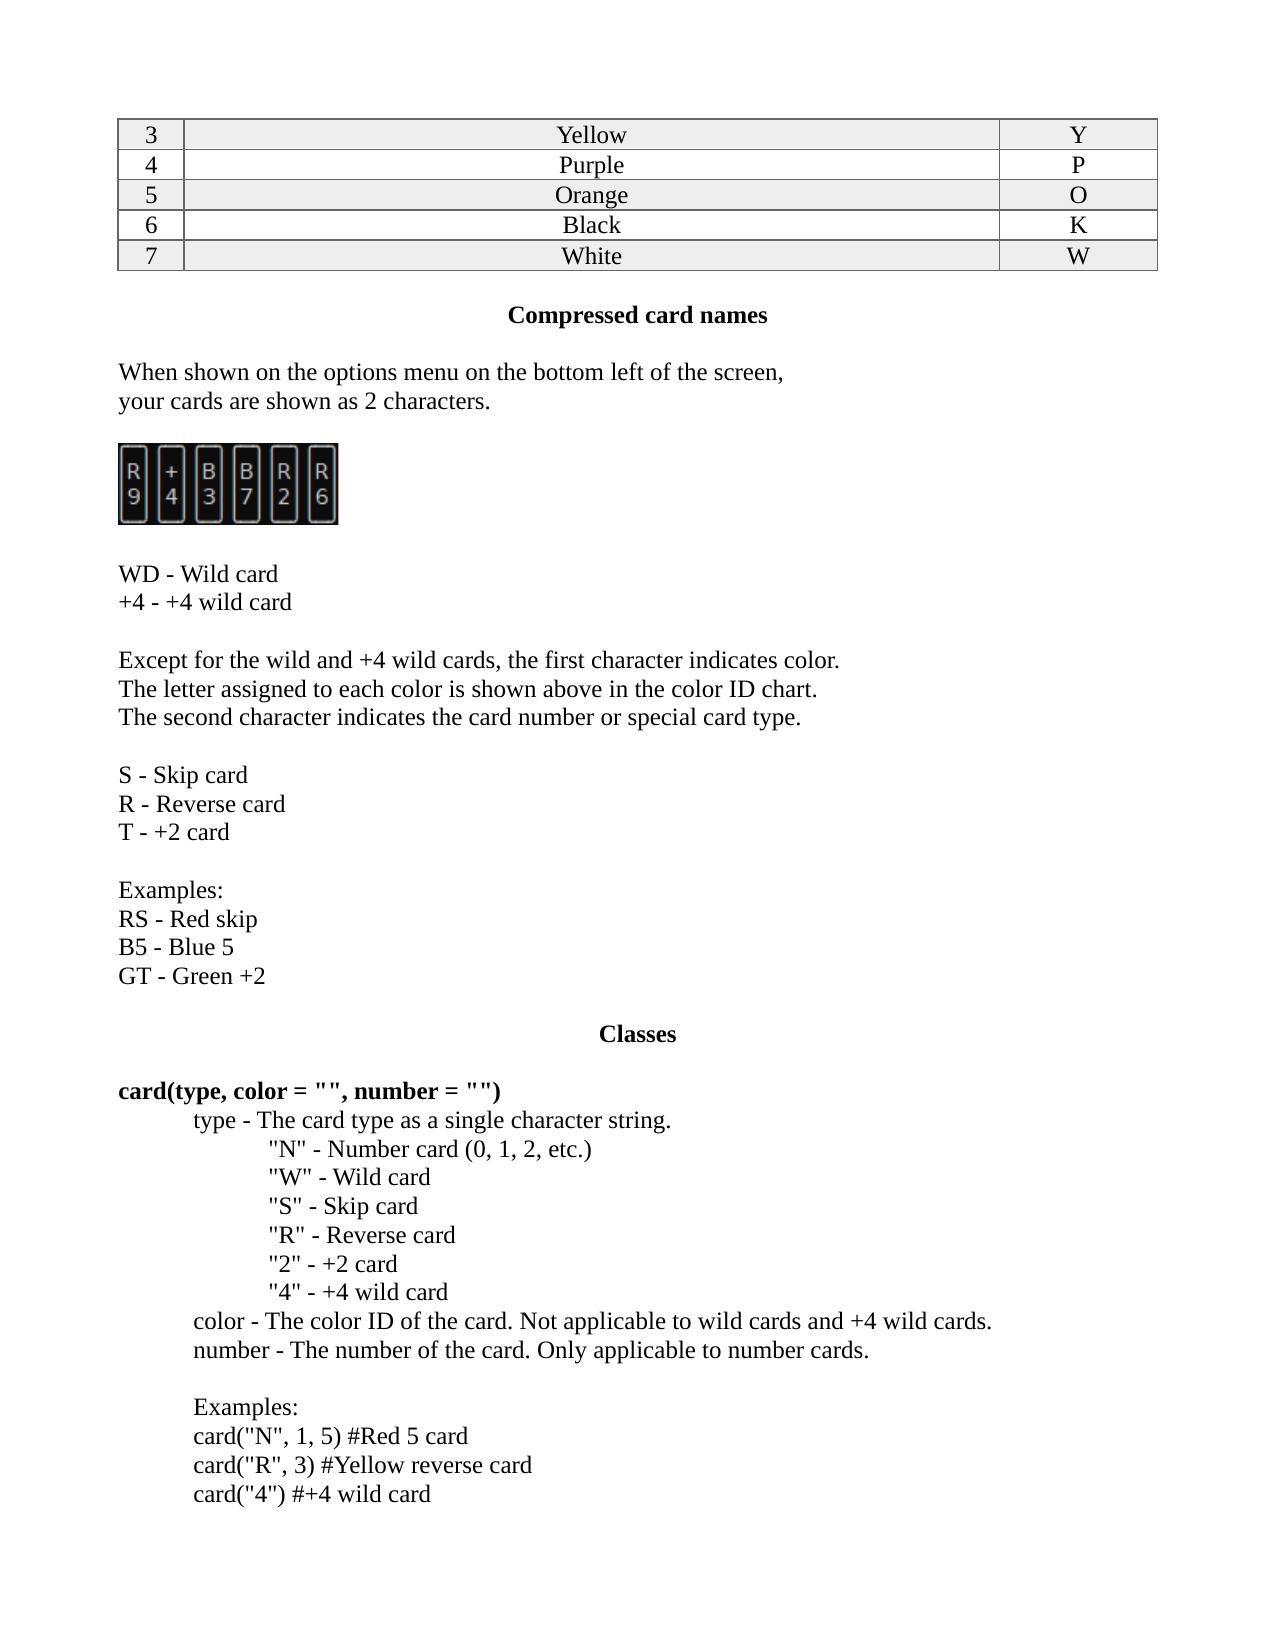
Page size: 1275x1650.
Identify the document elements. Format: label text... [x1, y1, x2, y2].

text "S" - Skip card [118, 1191, 1157, 1220]
text your cards are shown as 2 characters. [118, 386, 1157, 415]
text S - Skip card [118, 760, 1157, 789]
table_cell P [1000, 150, 1157, 179]
text Compressed card names [118, 300, 1157, 329]
table_cell K [1000, 211, 1157, 239]
text When shown on the options menu on the bottom left of the screen, [118, 357, 1157, 386]
table_cell Yellow [185, 120, 999, 148]
text Examples: [118, 875, 1157, 904]
table_cell Black [185, 211, 999, 239]
table_cell 3 [119, 120, 183, 148]
table_cell Purple [185, 150, 999, 179]
table_cell 5 [119, 180, 183, 209]
text color - The color ID of the card. Not applicable to wild cards and +4 wild cards. [118, 1306, 1157, 1335]
text "4" - +4 wild card [118, 1277, 1157, 1306]
table_cell W [1000, 241, 1157, 270]
text card("N", 1, 5) #Red 5 card [118, 1421, 1157, 1450]
text T - +2 card [118, 817, 1157, 846]
text The second character indicates the card number or special card type. [118, 702, 1157, 731]
text WD - Wild card [118, 559, 1157, 587]
table_cell 7 [119, 241, 183, 270]
text "2" - +2 card [118, 1249, 1157, 1277]
text type - The card type as a single character string. [118, 1105, 1157, 1134]
text number - The number of the card. Only applicable to number cards. [118, 1335, 1157, 1364]
text RS - Red skip [118, 904, 1157, 932]
table_cell 6 [119, 211, 183, 239]
text "R" - Reverse card [118, 1220, 1157, 1249]
text "N" - Number card (0, 1, 2, etc.) [118, 1134, 1157, 1162]
text "W" - Wild card [118, 1162, 1157, 1191]
text card("4") #+4 wild card [118, 1479, 1157, 1507]
text Classes [118, 1019, 1157, 1047]
table_cell Orange [185, 180, 999, 209]
picture [118, 443, 339, 525]
text card(type, color = "", number = "") [118, 1076, 1157, 1105]
text B5 - Blue 5 [118, 932, 1157, 961]
table_cell 4 [119, 150, 183, 179]
table_cell White [185, 241, 999, 270]
text The letter assigned to each color is shown above in the color ID chart. [118, 674, 1157, 702]
text GT - Green +2 [118, 961, 1157, 990]
table_cell O [1000, 180, 1157, 209]
text +4 - +4 wild card [118, 587, 1157, 616]
text R - Reverse card [118, 789, 1157, 817]
text card("R", 3) #Yellow reverse card [118, 1450, 1157, 1479]
text Except for the wild and +4 wild cards, the first character indicates color. [118, 645, 1157, 674]
text Examples: [118, 1392, 1157, 1421]
table_cell Y [1000, 120, 1157, 148]
